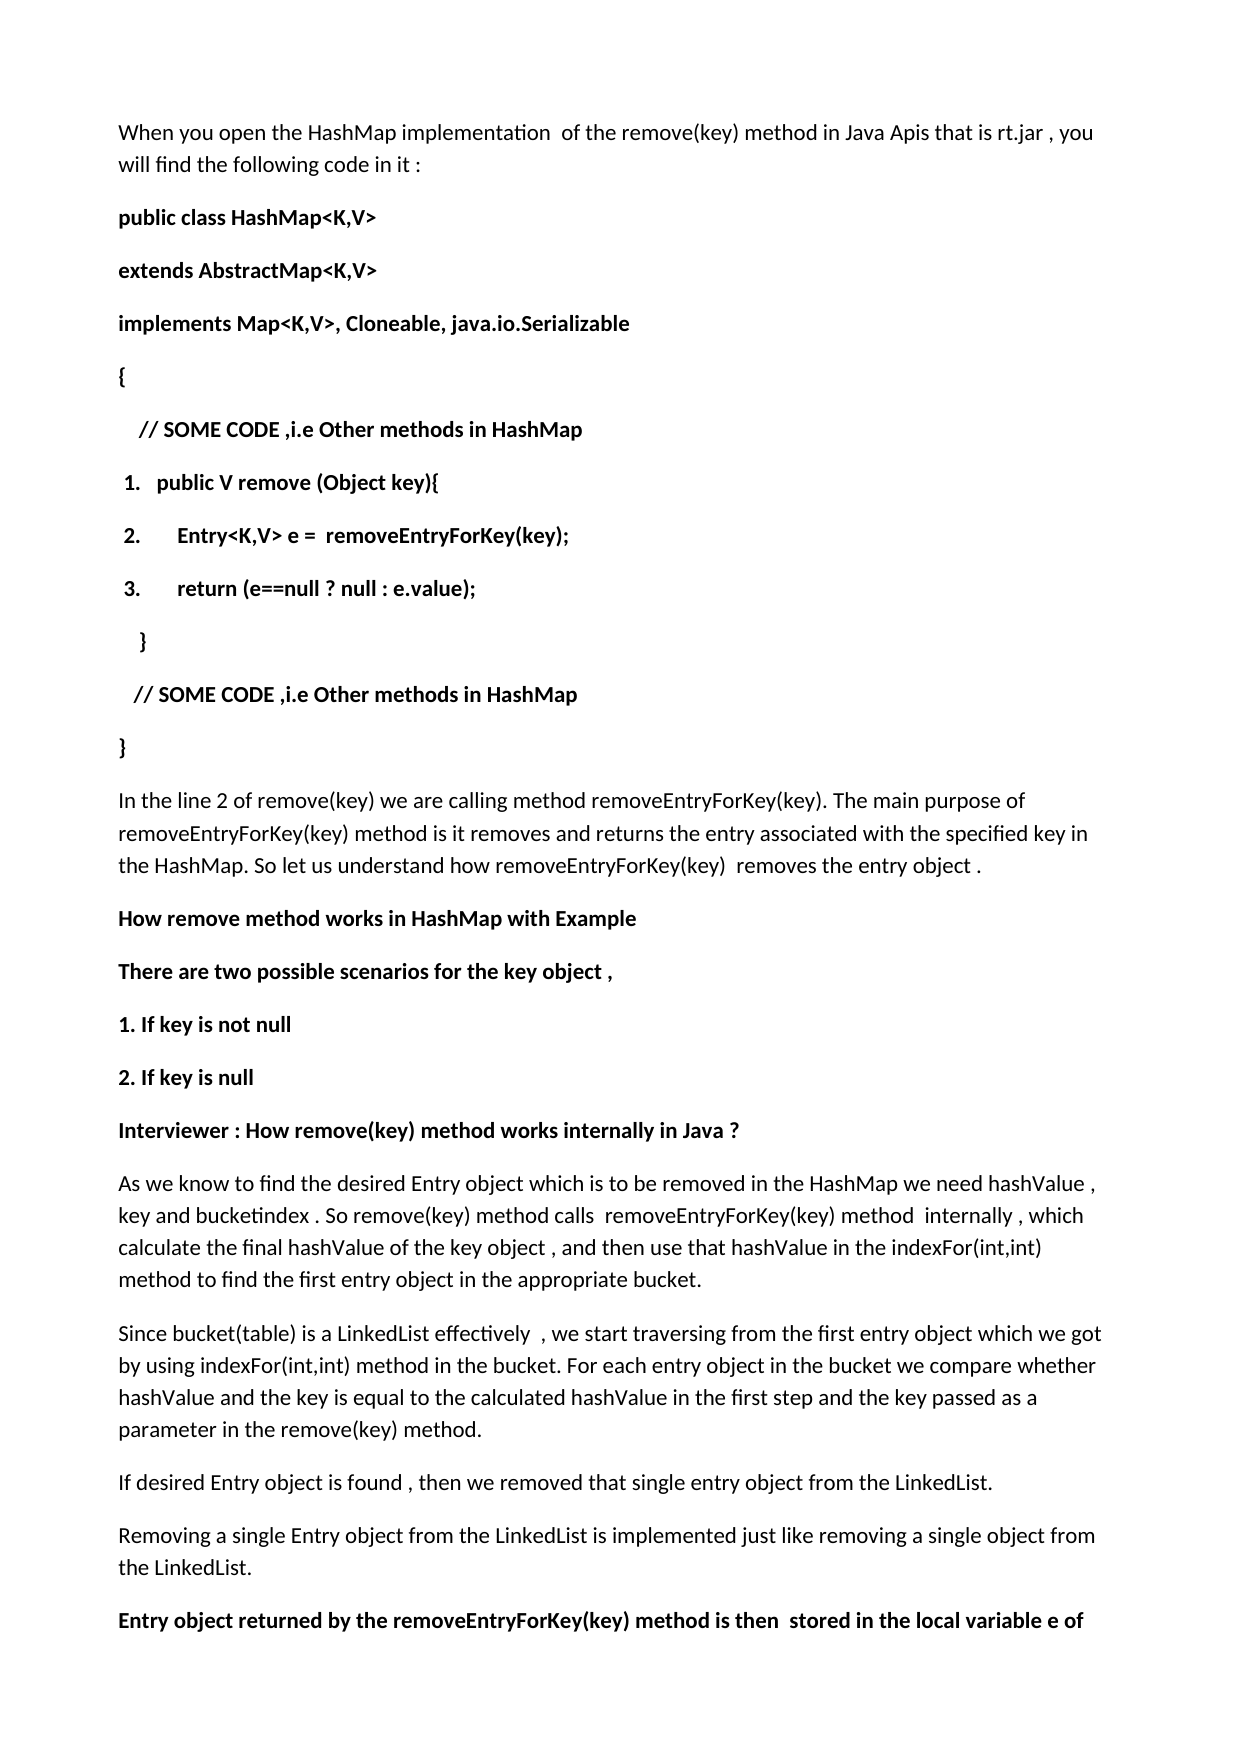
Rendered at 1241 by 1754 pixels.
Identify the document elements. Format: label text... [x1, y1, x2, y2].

text Interviewer : How remove(key) method works internally in Java ? [118, 1116, 1122, 1144]
text 1. public V remove (Object key){ [118, 468, 1122, 496]
text Since bucket(table) is a LinkedList effectively , we start traversing from the first entry object which we got by using indexFor(int,int) method in the bucket. For each entry object in the bucket we compare whether hashValue and the key is equal to the calculated hashValue in the first step and the key passed as a parameter in the remove(key) method. [118, 1319, 1122, 1443]
text How remove method works in HashMap with Example [118, 904, 1122, 932]
text Removing a single Entry object from the LinkedList is implemented just like removing a single object from the LinkedList. [118, 1521, 1122, 1581]
text extends AbstractMap<K,V> [118, 256, 1122, 284]
text } [118, 733, 1122, 762]
text { [118, 362, 1122, 390]
text Entry object returned by the removeEntryForKey(key) method is then stored in the local variable e of [118, 1606, 1122, 1634]
text As we know to find the desired Entry object which is to be removed in the HashMap we need hashValue , key and bucketindex . So remove(key) method calls removeEntryForKey(key) method internally , which calculate the final hashValue of the key object , and then use that hashValue in the indexFor(int,int) method to find the first entry object in the appropriate bucket. [118, 1169, 1122, 1294]
text In the line 2 of remove(key) we are calling method removeEntryForKey(key). The main purpose of removeEntryForKey(key) method is it removes and returns the entry associated with the specified key in the HashMap. So let us understand how removeEntryForKey(key) removes the entry object . [118, 787, 1122, 879]
text implements Map<K,V>, Cloneable, java.io.Serializable [118, 309, 1122, 337]
text // SOME CODE ,i.e Other methods in HashMap [118, 415, 1122, 443]
text 2. If key is null [118, 1063, 1122, 1091]
text There are two possible scenarios for the key object , [118, 957, 1122, 985]
text 2. Entry<K,V> e = removeEntryForKey(key); [118, 521, 1122, 549]
text When you open the HashMap implementation of the remove(key) method in Java Apis that is rt.jar , you will find the following code in it : [118, 118, 1122, 178]
text // SOME CODE ,i.e Other methods in HashMap [118, 681, 1122, 708]
text If desired Entry object is found , then we removed that single entry object from the LinkedList. [118, 1468, 1122, 1496]
text 3. return (e==null ? null : e.value); [118, 574, 1122, 602]
text 1. If key is not null [118, 1010, 1122, 1038]
text public class HashMap<K,V> [118, 203, 1122, 231]
text } [118, 627, 1122, 656]
